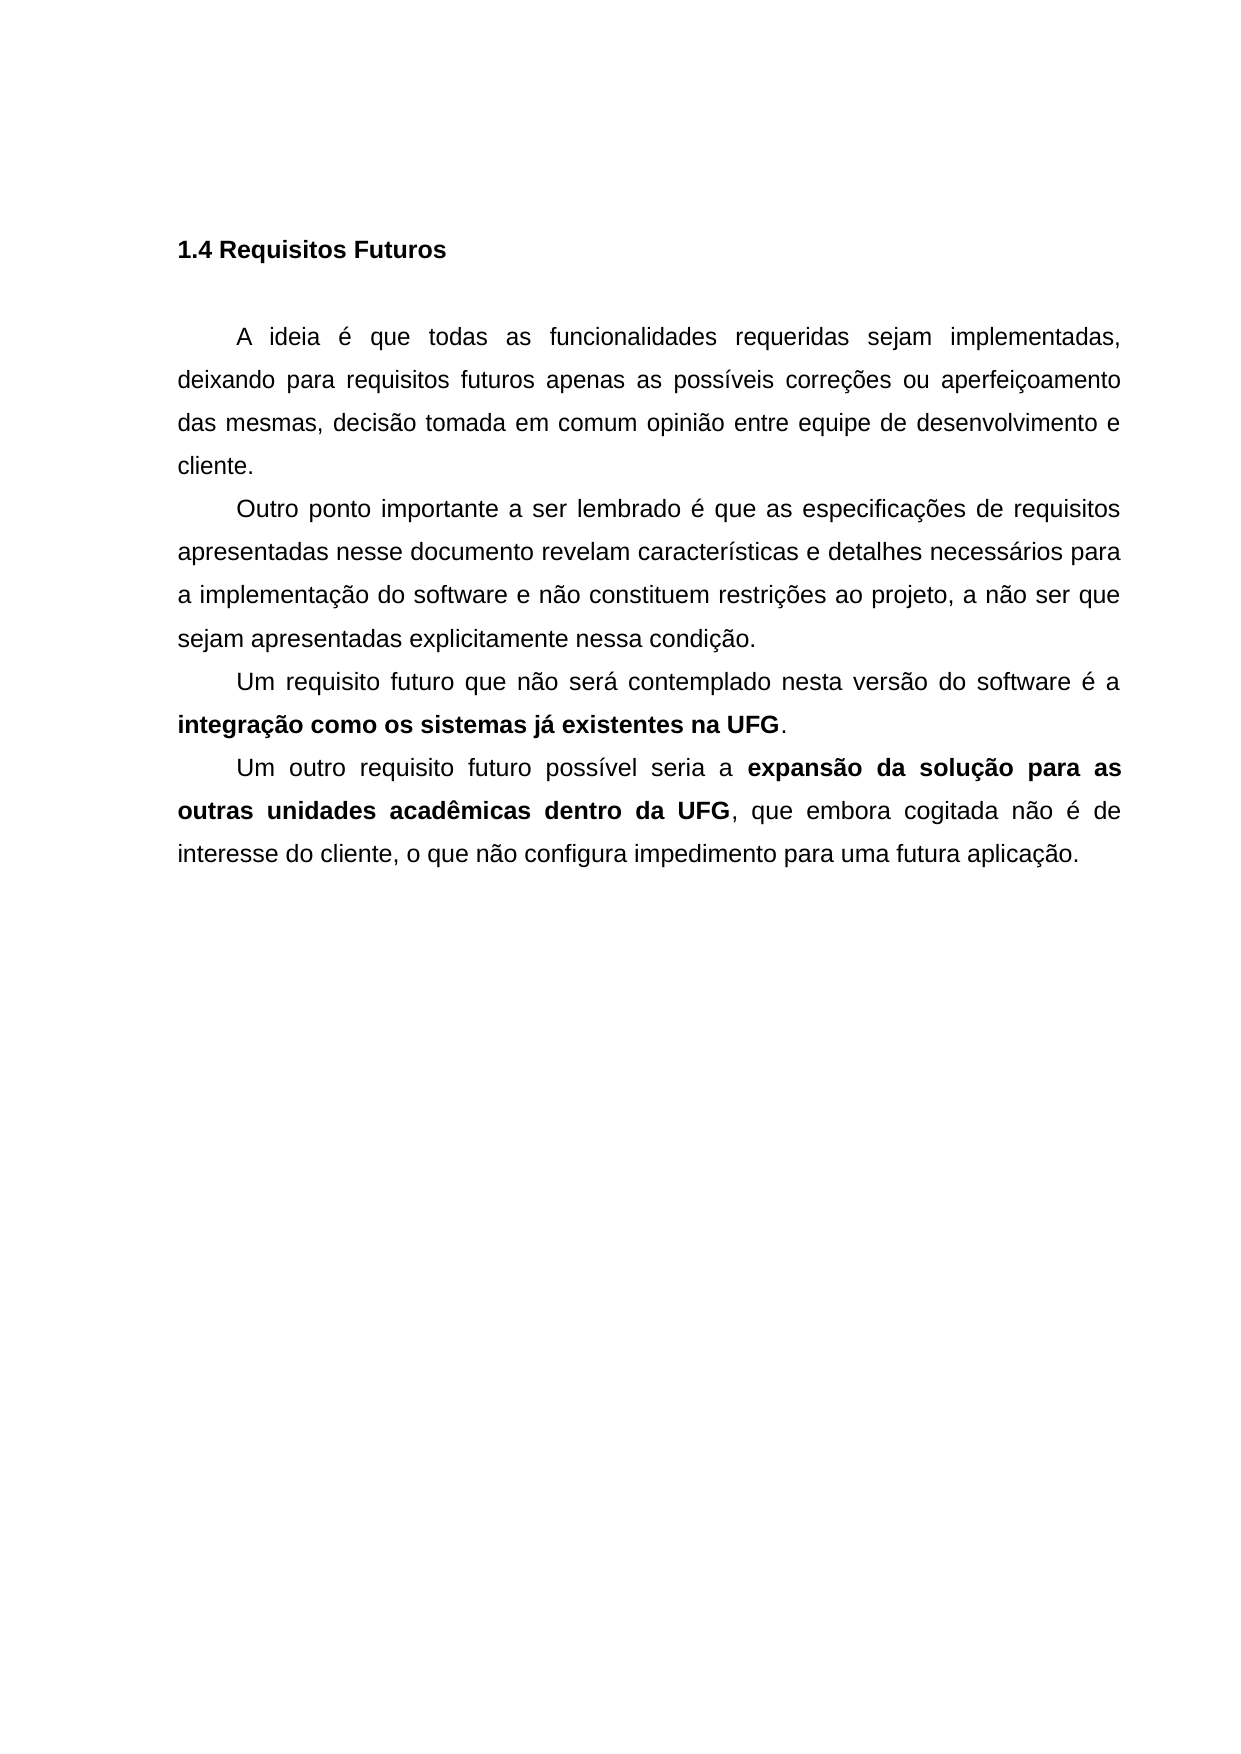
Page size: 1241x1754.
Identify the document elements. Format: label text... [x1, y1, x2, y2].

text Outro ponto importante a ser lembrado é que as especificações de requisitos apresentadas nesse documento revelam características e detalhes necessários para a implementação do software e não constituem restrições ao projeto, a não ser que sejam apresentadas explicitamente nessa condição. [177, 494, 1122, 652]
text Um outro requisito futuro possível seria a expansão da solução para as outras unidades acadêmicas dentro da UFG, que embora cogitada não é de interesse do cliente, o que não configura impedimento para uma futura aplicação. [177, 753, 1122, 868]
text Um requisito futuro que não será contemplado nesta versão do software é a integração como os sistemas já existentes na UFG. [177, 667, 1122, 738]
text 1.4 Requisitos Futuros [177, 235, 1122, 264]
text A ideia é que todas as funcionalidades requeridas sejam implementadas, deixando para requisitos futuros apenas as possíveis correções ou aperfeiçoamento das mesmas, decisão tomada em comum opinião entre equipe de desenvolvimento e cliente. [177, 322, 1122, 480]
